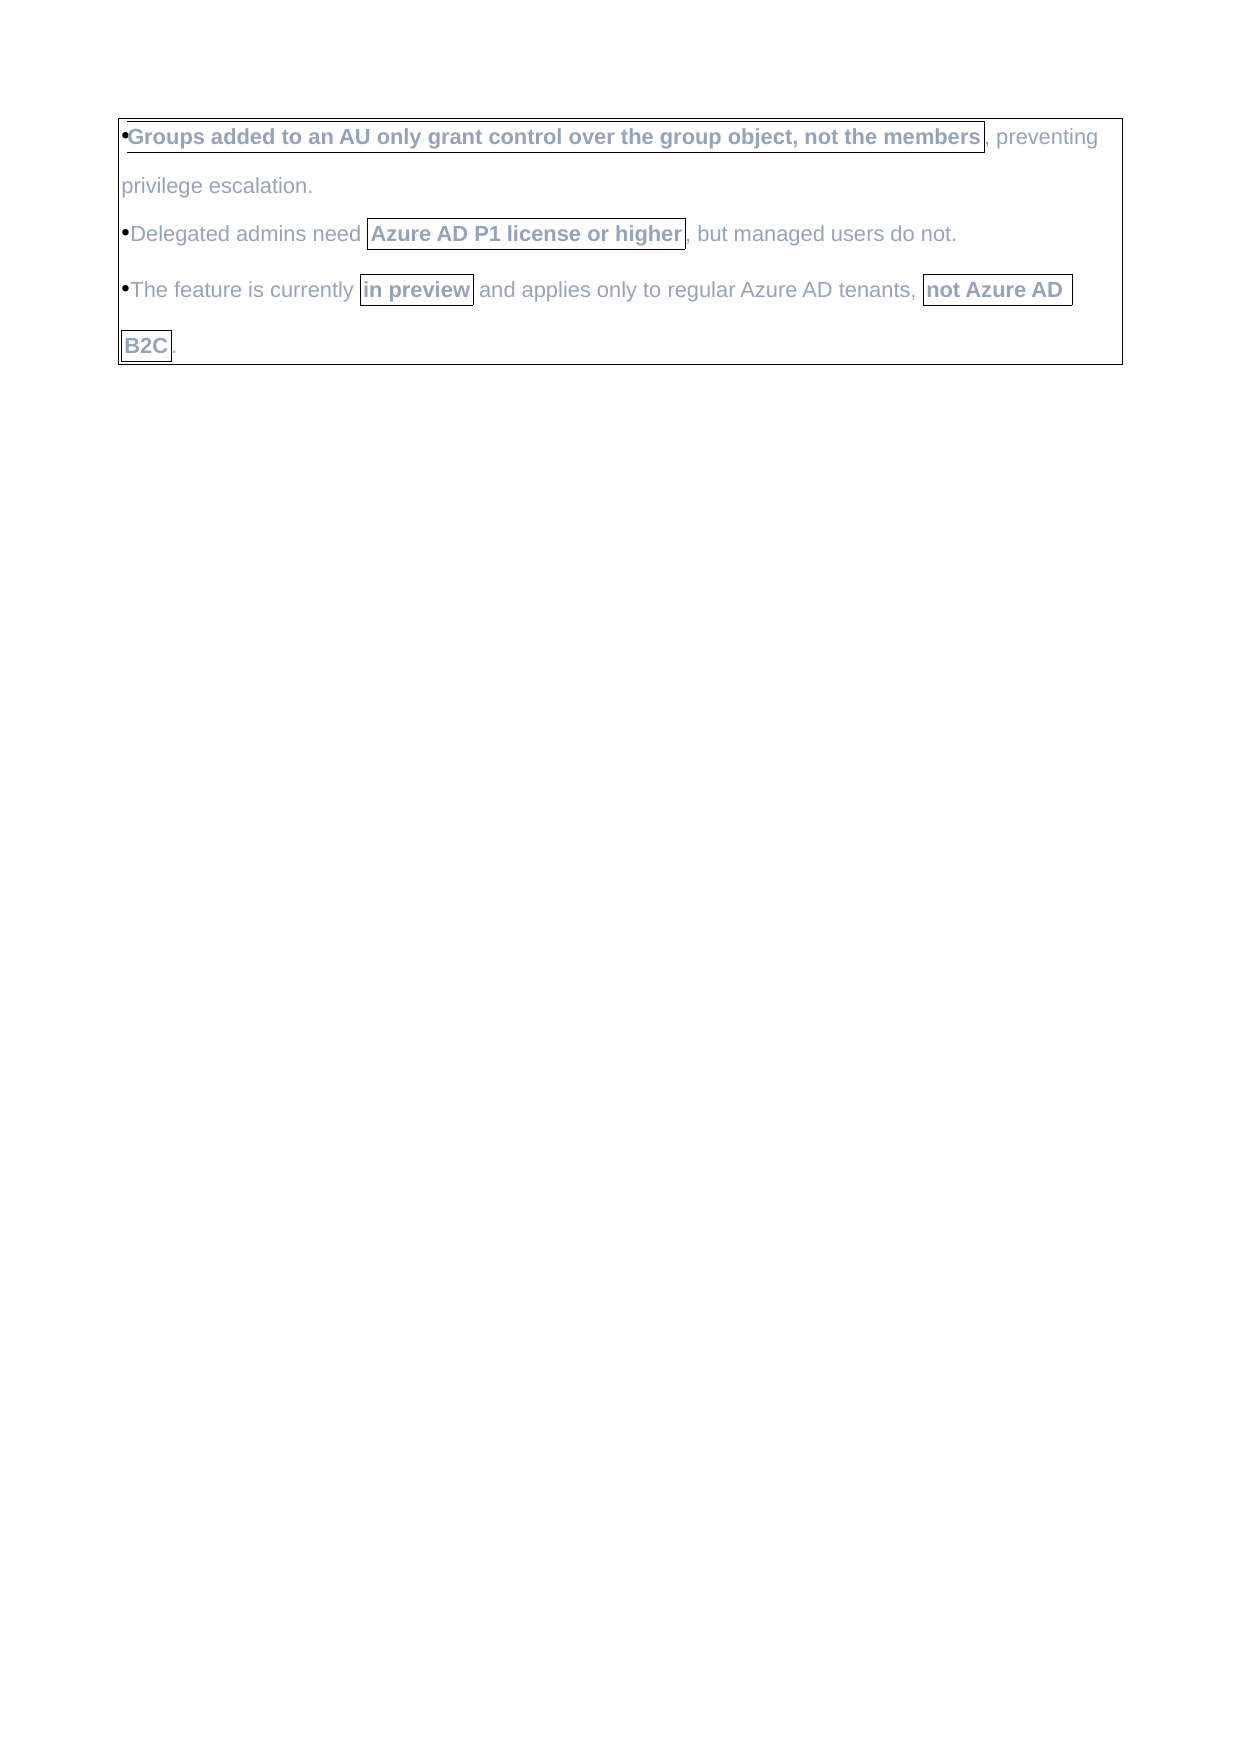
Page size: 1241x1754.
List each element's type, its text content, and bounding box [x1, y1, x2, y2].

list Groups added to an AU only grant control over the group object, not the members, preventing privilege escalation. [119, 119, 1122, 198]
list Delegated admins need Azure AD P1 license or higher, but managed users do not. [119, 215, 1122, 249]
list The feature is currently in preview and applies only to regular Azure AD tenants, not Azure AD B2C. [119, 271, 1122, 364]
